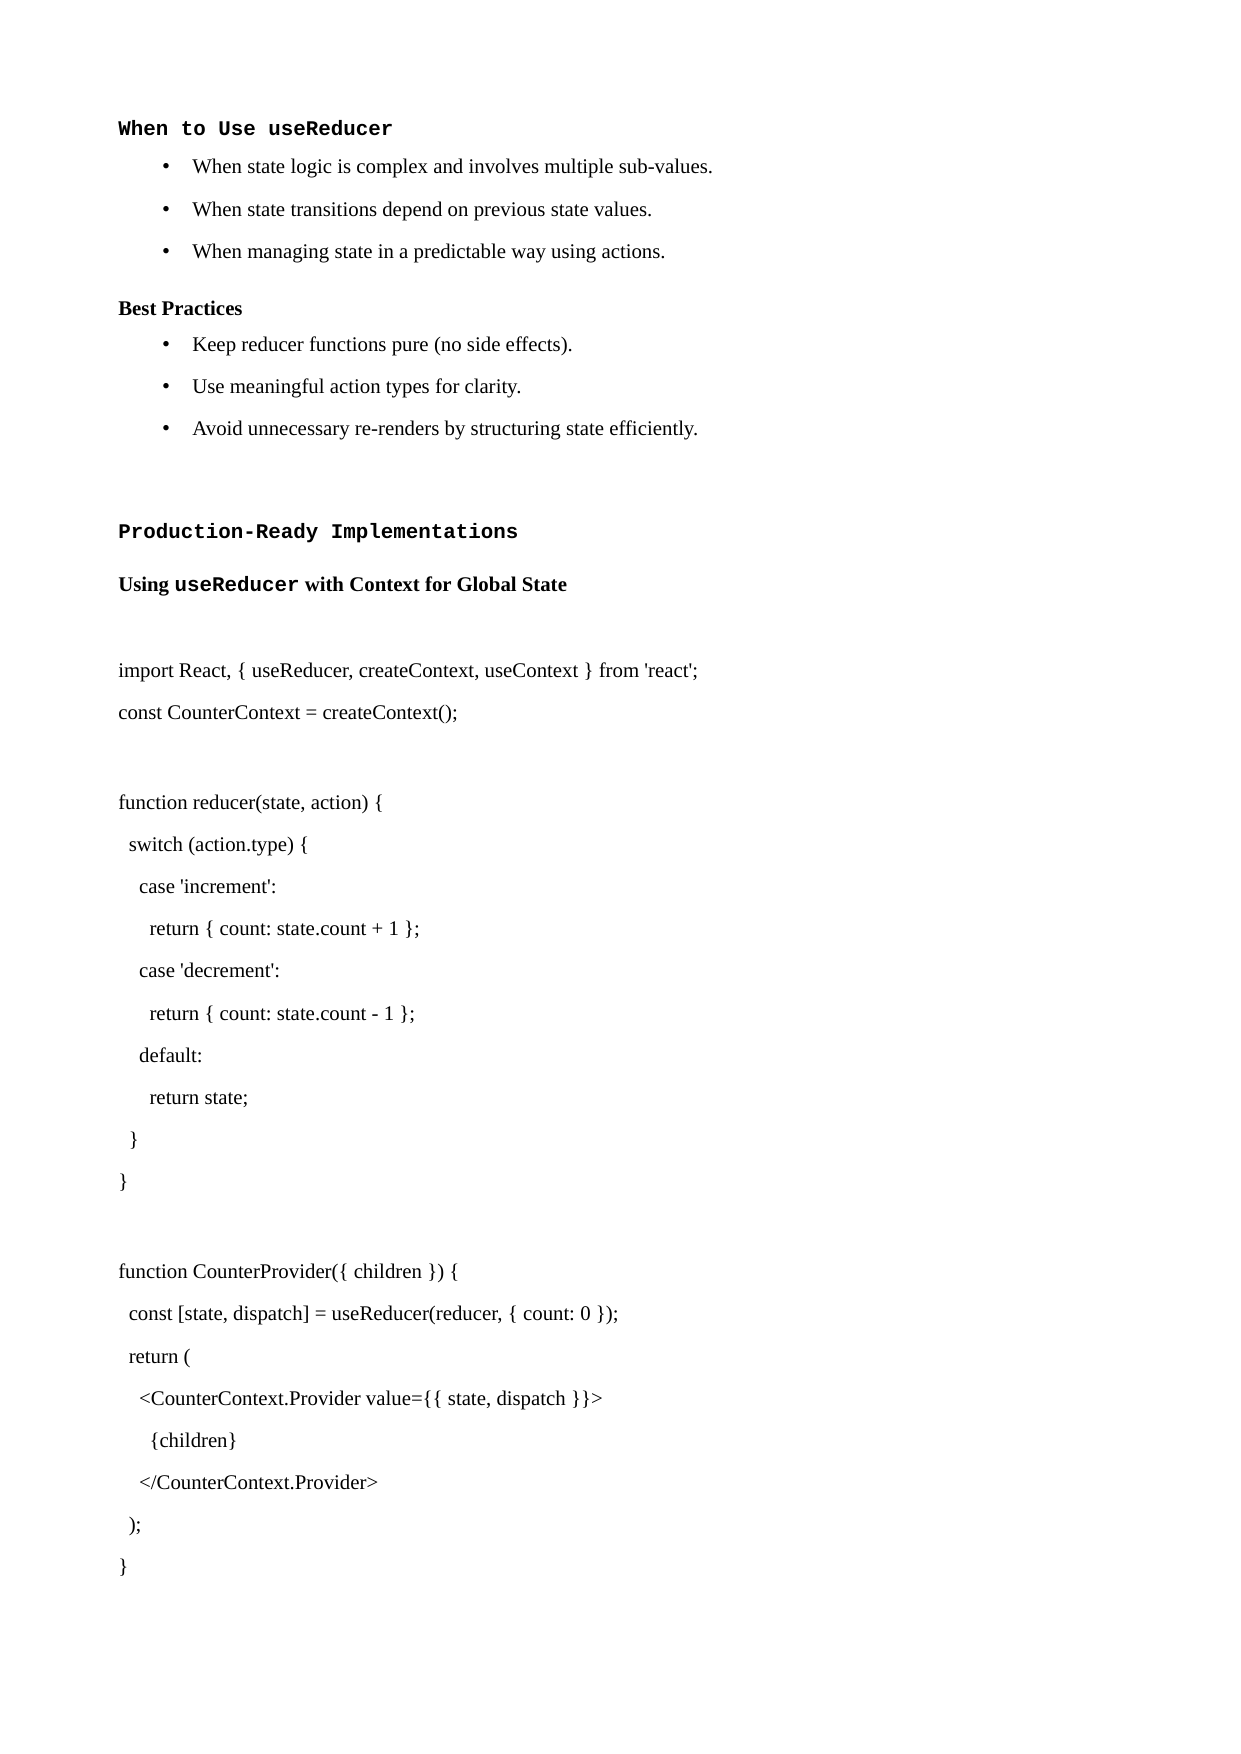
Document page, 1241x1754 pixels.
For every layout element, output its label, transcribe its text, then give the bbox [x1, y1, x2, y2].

list When state logic is complex and involves multiple sub-values. [162, 154, 1122, 178]
text import React, { useReducer, createContext, useContext } from 'react'; [118, 658, 1122, 682]
text function CounterProvider({ children }) { [118, 1259, 1122, 1283]
subtitle Production-Ready Implementations [118, 521, 1122, 545]
subtitle When to Use useReducer [118, 118, 1122, 142]
text } [118, 1169, 1122, 1193]
list Avoid unnecessary re-renders by structuring state efficiently. [162, 416, 1122, 440]
subtitle Using useReducer with Context for Global State [118, 572, 1122, 598]
list When state transitions depend on previous state values. [162, 196, 1122, 221]
text } [118, 1127, 1122, 1151]
subtitle Best Practices [118, 295, 1122, 319]
text ); [118, 1512, 1122, 1536]
text return state; [118, 1085, 1122, 1109]
text return ( [118, 1343, 1122, 1368]
list Use meaningful action types for clarity. [162, 374, 1122, 398]
text switch (action.type) { [118, 832, 1122, 856]
text const CounterContext = createContext(); [118, 700, 1122, 724]
list When managing state in a predictable way using actions. [162, 239, 1122, 263]
text case 'decrement': [118, 958, 1122, 982]
text <CounterContext.Provider value={{ state, dispatch }}> [118, 1386, 1122, 1410]
text return { count: state.count + 1 }; [118, 916, 1122, 940]
text default: [118, 1043, 1122, 1067]
text function reducer(state, action) { [118, 790, 1122, 814]
text </CounterContext.Provider> [118, 1470, 1122, 1494]
list Keep reducer functions pure (no side effects). [162, 332, 1122, 356]
text const [state, dispatch] = useReducer(reducer, { count: 0 }); [118, 1301, 1122, 1325]
text case 'increment': [118, 874, 1122, 898]
text return { count: state.count - 1 }; [118, 1001, 1122, 1025]
text {children} [118, 1428, 1122, 1452]
text } [118, 1554, 1122, 1578]
